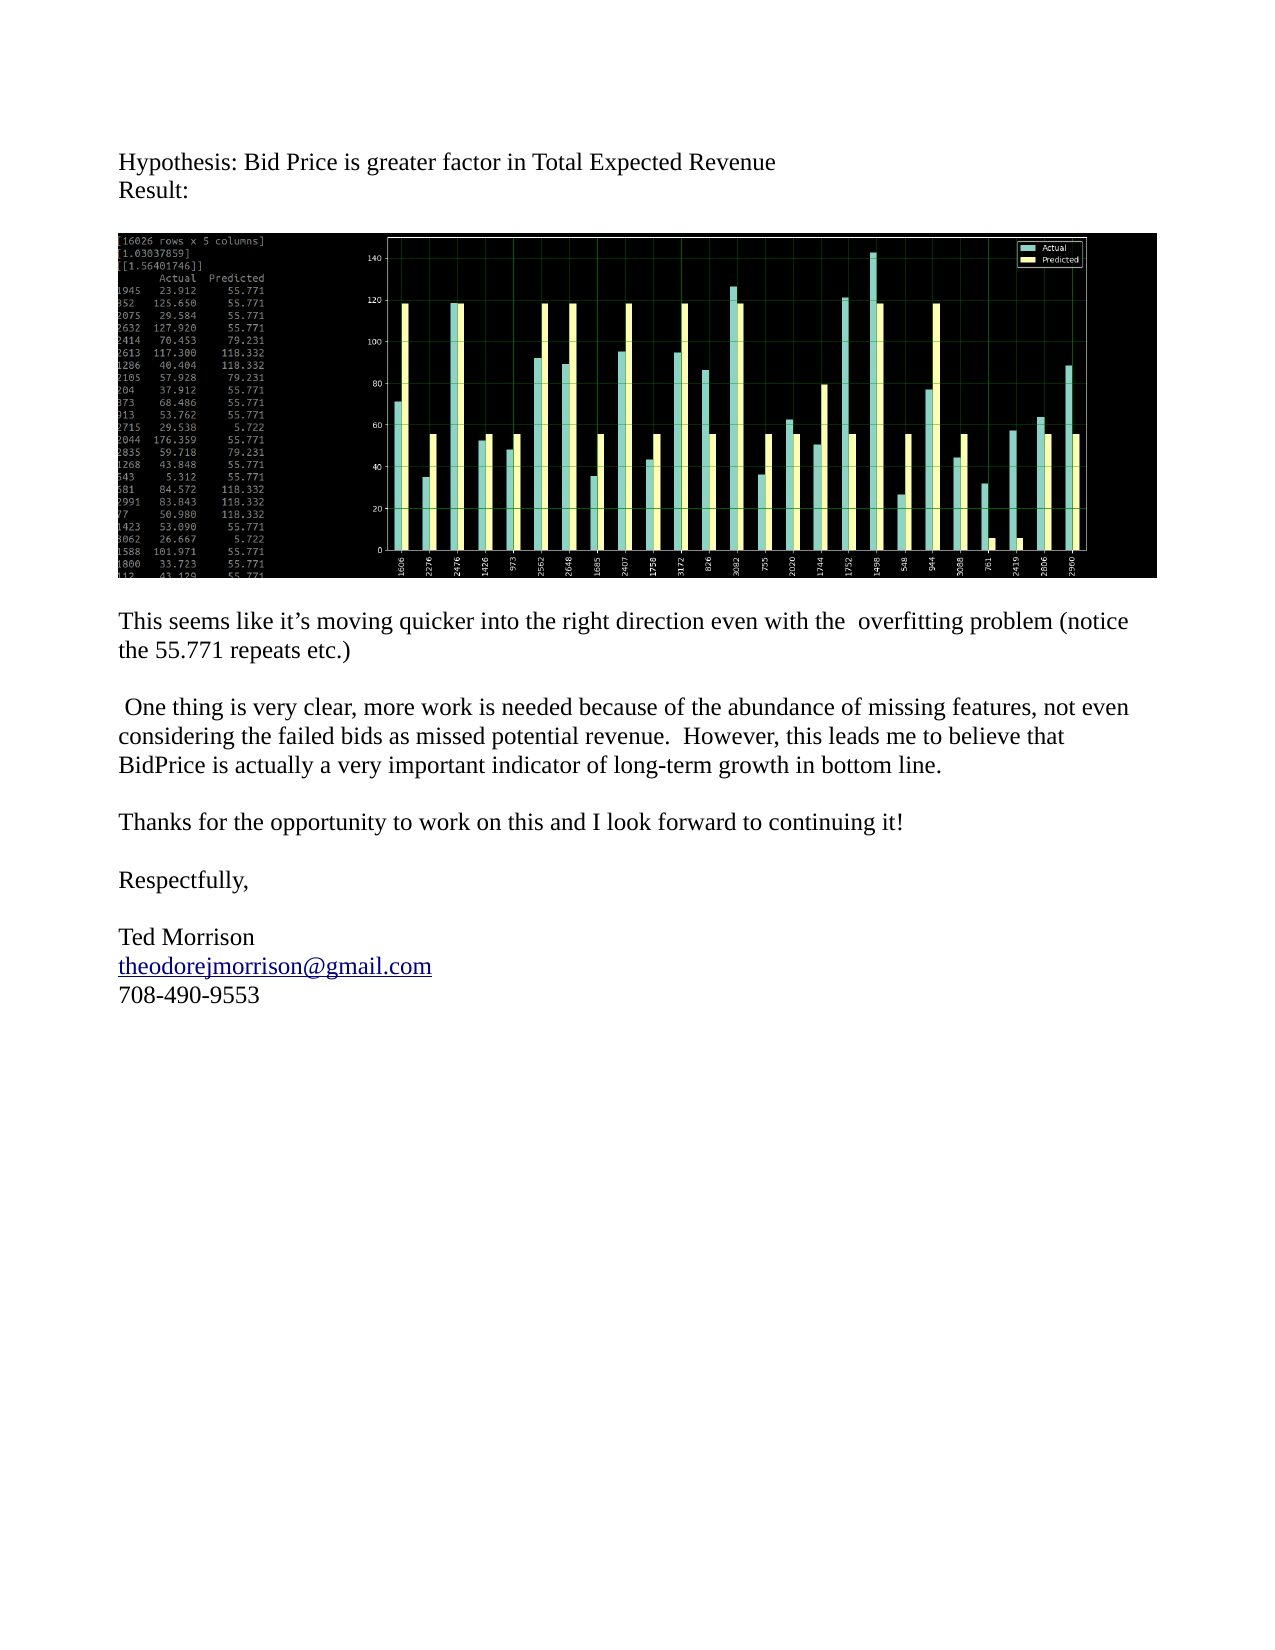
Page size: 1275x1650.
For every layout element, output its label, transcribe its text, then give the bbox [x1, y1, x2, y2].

text Hypothesis: Bid Price is greater factor in Total Expected Revenue [118, 147, 1157, 176]
text One thing is very clear, more work is needed because of the abundance of missing features, not even considering the failed bids as missed potential revenue. However, this leads me to believe that BidPrice is actually a very important indicator of long-term growth in bottom line. [118, 692, 1157, 778]
text 708-490-9553 [118, 980, 1157, 1008]
text Respectfully, [118, 865, 1157, 893]
text theodorejmorrison@gmail.com [118, 951, 1157, 980]
picture [118, 233, 1157, 578]
text Thanks for the opportunity to work on this and I look forward to continuing it! [118, 807, 1157, 836]
text This seems like it’s moving quicker into the right direction even with the overfitting problem (notice the 55.771 repeats etc.) [118, 606, 1157, 663]
text Ted Morrison [118, 922, 1157, 951]
text Result: [118, 176, 1157, 204]
